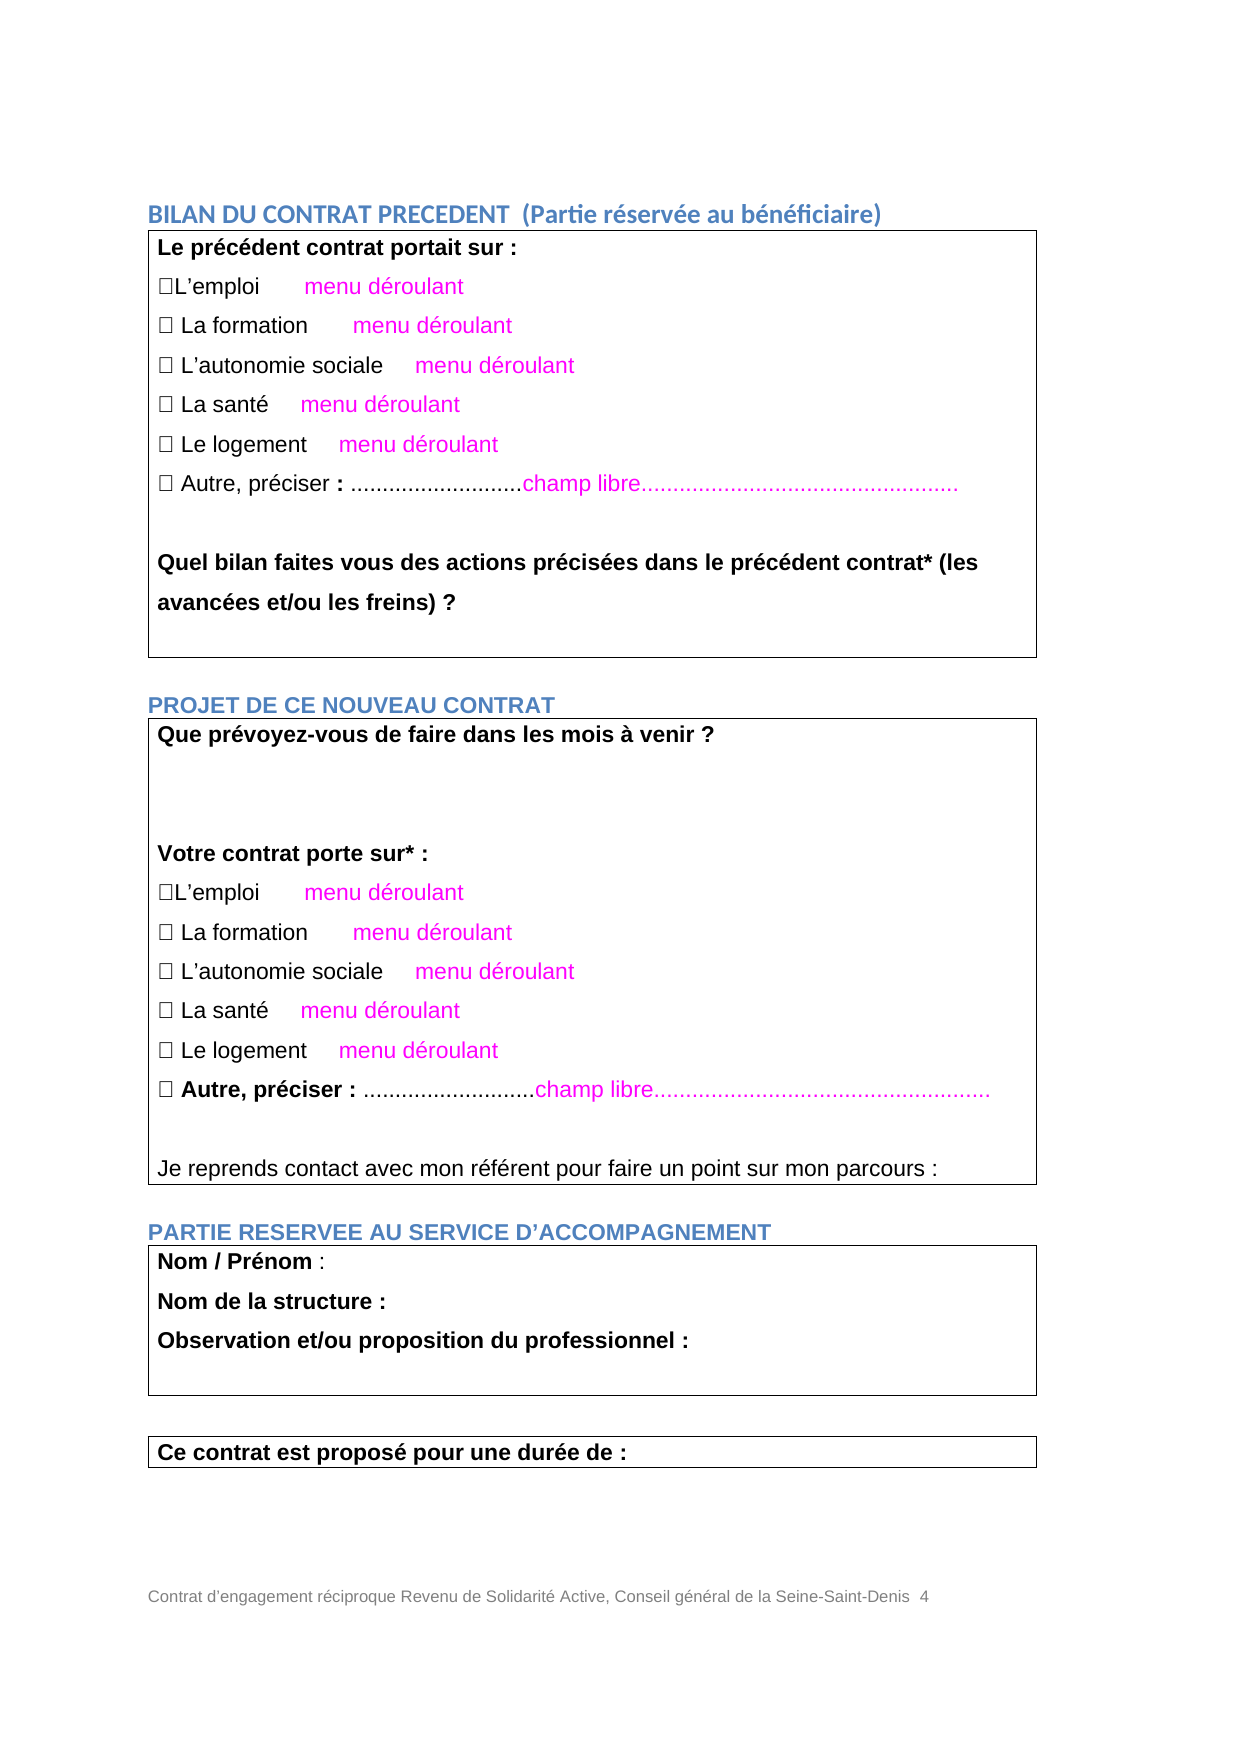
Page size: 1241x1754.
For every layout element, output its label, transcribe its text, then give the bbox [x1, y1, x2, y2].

text Ce contrat est proposé pour une durée de : [149, 1437, 1036, 1467]
text L’emploi menu déroulant [149, 270, 1036, 299]
text Observation et/ou proposition du professionnel : [149, 1324, 1036, 1354]
text  Autre, préciser : ...........................champ libre.................................................. [149, 467, 1036, 497]
text  Autre, préciser : ...........................champ libre..................................................... [149, 1073, 1036, 1103]
text  Le logement menu déroulant [149, 428, 1036, 457]
subtitle BILAN DU CONTRAT PRECEDENT (Partie réservée au bénéficiaire) [148, 197, 1037, 230]
text  La santé menu déroulant [149, 994, 1036, 1024]
text  La formation menu déroulant [149, 915, 1036, 945]
text  La santé menu déroulant [149, 388, 1036, 418]
text  Le logement menu déroulant [149, 1034, 1036, 1063]
text Nom / Prénom : [149, 1246, 1036, 1275]
text Je reprends contact avec mon référent pour faire un point sur mon parcours : [149, 1152, 1036, 1184]
text  La formation menu déroulant [149, 309, 1036, 339]
subtitle PARTIE RESERVEE AU SERVICE D’ACCOMPAGNEMENT [148, 1219, 1037, 1245]
text Votre contrat porte sur* : [149, 836, 1036, 866]
text Quel bilan faites vous des actions précisées dans le précédent contrat* (les avancées et/ou les freins) ? [149, 546, 1036, 615]
text Le précédent contrat portait sur : [149, 231, 1036, 260]
text Que prévoyez-vous de faire dans les mois à venir ? [149, 719, 1036, 747]
subtitle PROJET DE CE NOUVEAU CONTRAT [148, 692, 1037, 718]
text L’emploi menu déroulant [149, 876, 1036, 905]
text  L’autonomie sociale menu déroulant [149, 955, 1036, 984]
text  L’autonomie sociale menu déroulant [149, 349, 1036, 378]
text Nom de la structure : [149, 1285, 1036, 1314]
